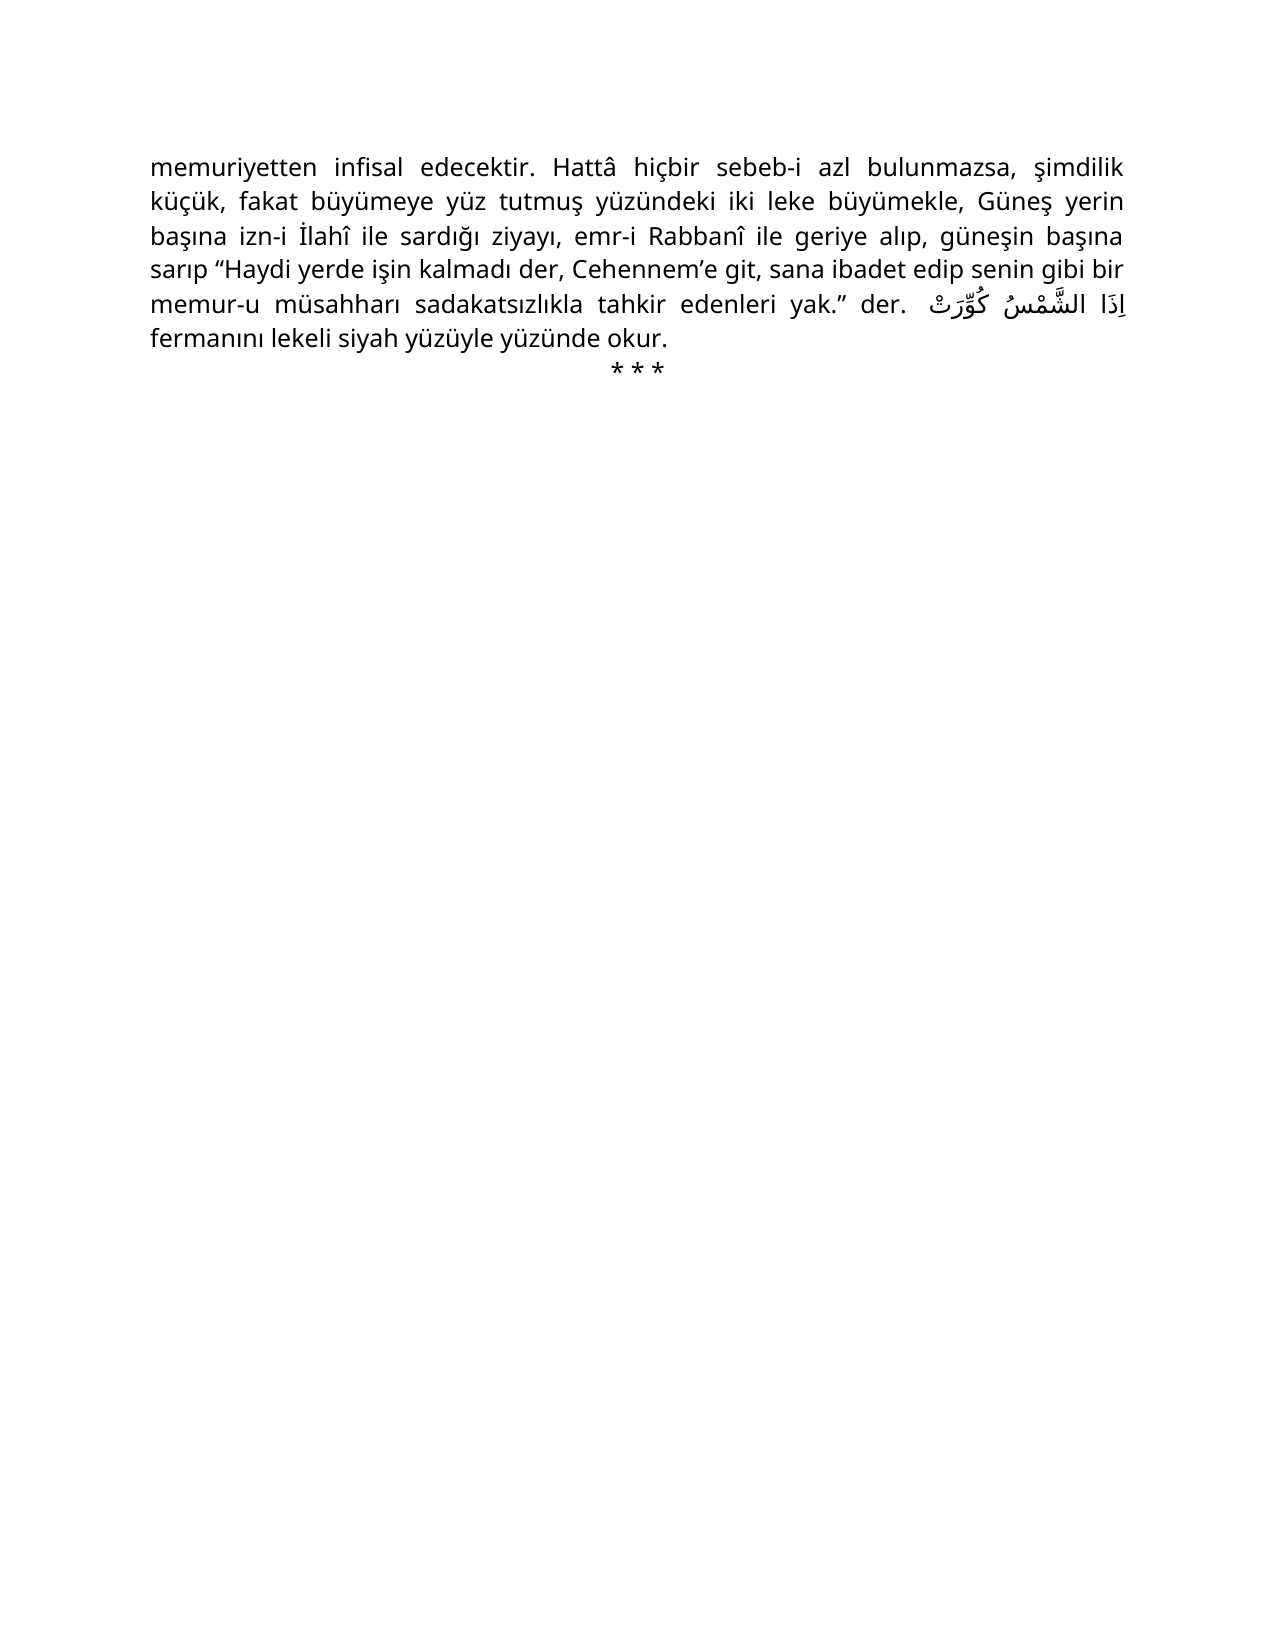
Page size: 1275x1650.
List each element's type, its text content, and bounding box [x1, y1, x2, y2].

text İkinci: Veya ziya metaını neşretmek ve zeminin kafasına ziyayı zulmetle münavebeten sarmakla muvazzaf bir memur olduğunu ve her akşam o memura metaını dahi toplattırıp gizlettiği gibi; kâh olur bir bulut perdesiyle alış-verişini az yapar, kâh olur Ay onun yüzüne karşı perde olur, muamelesini bir derece çeker. Metaını ve muamelât defterlerini topladığı gibi elbette o memur bir vakit o memuriyetten infisal edecektir. Hattâ hiçbir sebeb-i azl bulunmazsa, şimdilik küçük, fakat büyümeye yüz tutmuş yüzündeki iki leke büyümekle, Güneş yerin başına izn-i İlahî ile sardığı ziyayı, emr-i Rabbanî ile geriye alıp, güneşin başına sarıp “Haydi yerde işin kalmadı der, Cehennem’e git, sana ibadet edip senin gibi bir memur-u müsahharı sadakatsızlıkla tahkir edenleri yak.” der. اِذَا الشَّمْسُ كُوِّرَتْ fermanını lekeli siyah yüzüyle yüzünde okur. [150, 150, 1125, 354]
text * * * [150, 354, 1125, 388]
